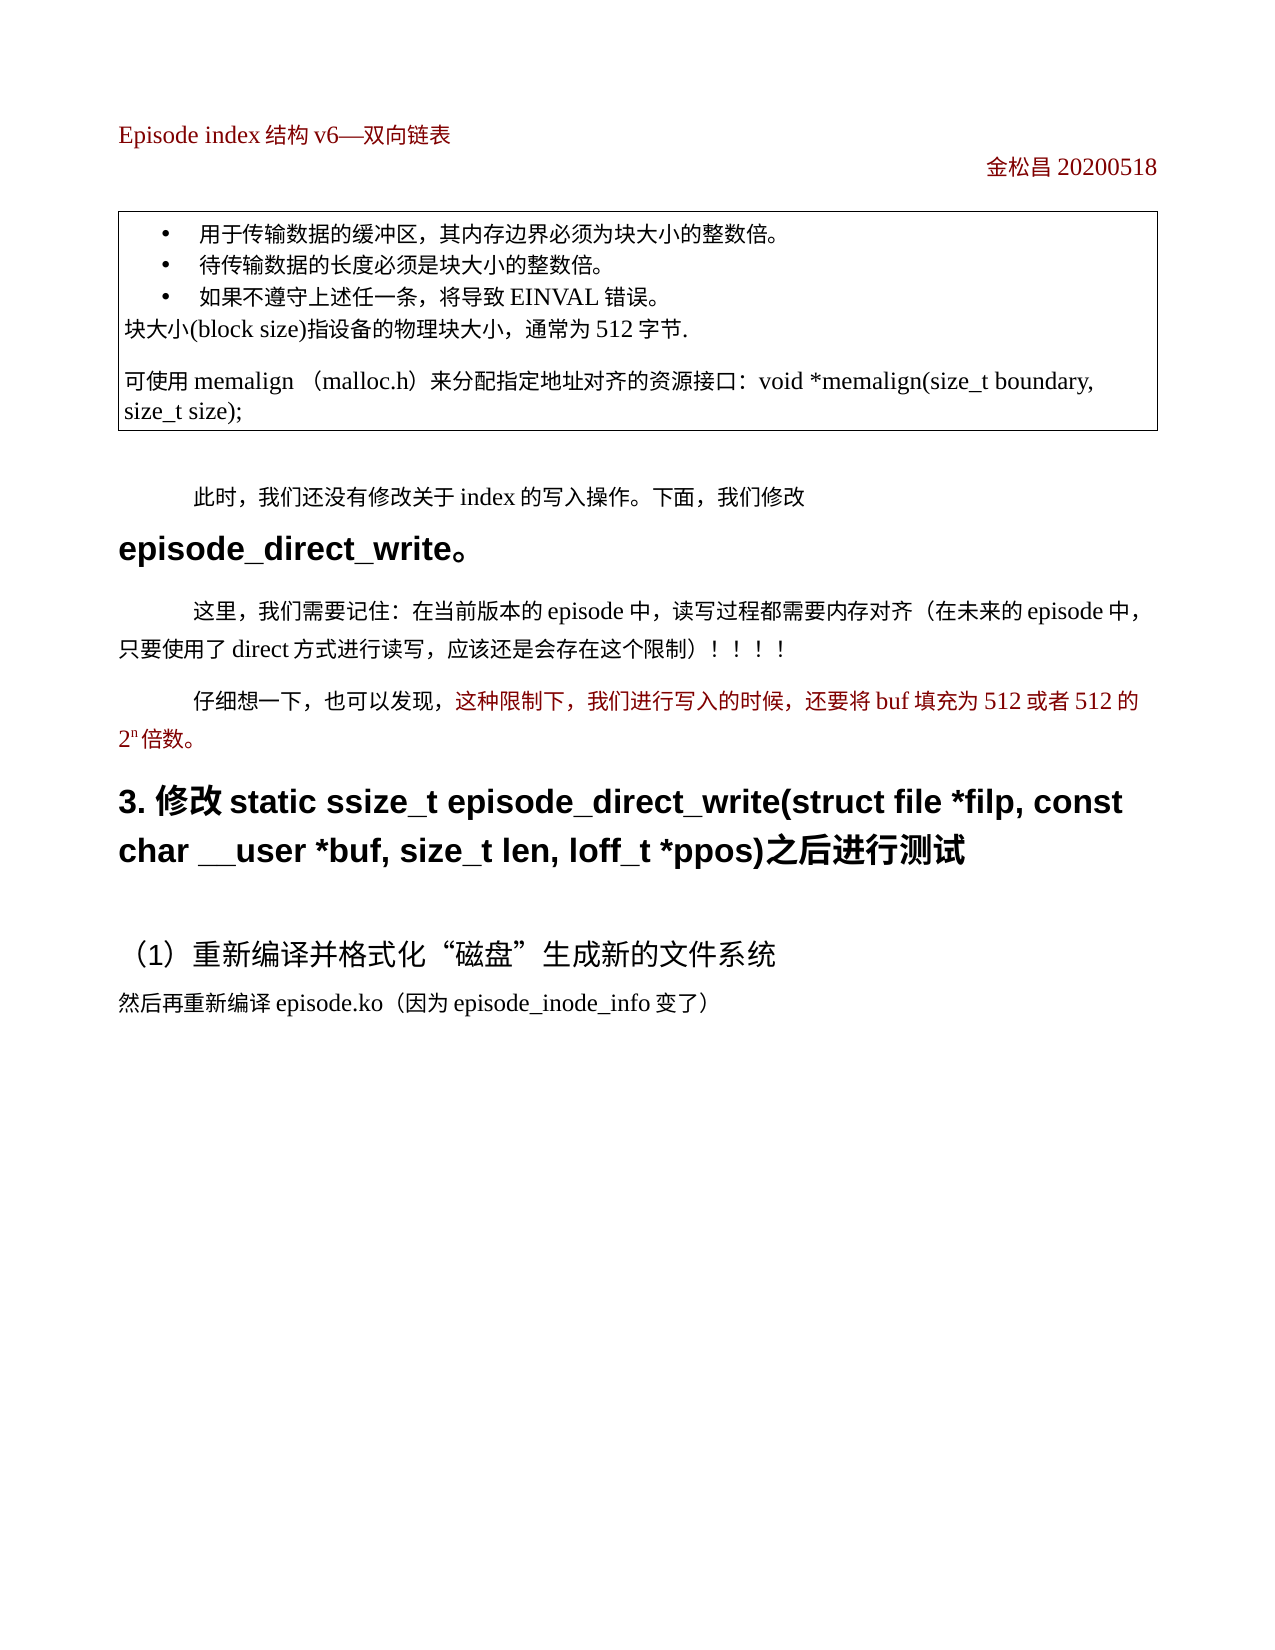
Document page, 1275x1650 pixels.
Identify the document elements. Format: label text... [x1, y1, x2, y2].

subtitle （1）重新编译并格式化“磁盘”生成新的文件系统 [118, 931, 1157, 973]
table_header linux c 的open函数使用 o_direct 方式进行写入，必须使用memalign 上面大量测试证明，在linux下使用open函数以direct方式写入文件，如果按照传统的方式一直写不进去内容，后面发现必须要512字节对齐才可以。使用new或者malloc分配的内存是无法在O_DIRECT选项下工作的，必须使用posix_memalign(或valloc, memalign，这两个函数已经被标记为废弃)。 读写操作的传输数据大小和缓冲区地址都需要按照一定的规则对齐： Linux下，对于不同的文件系统和内核版本，需要的对齐边界不同，也没有统一的接口可以获取到该边界值。 对于kernel 2.4版本：传输大小和缓冲区地址均需要按照访问文件系统的逻辑块大小对齐，比如文件系统的块大小是4K，buffer地址需要按照4K对齐，需要读写4K倍数的数据 对于kernel 2.6版本：传输大小和缓冲区地址按照目标存储设备的扇区大小（一般512）对齐 在open文件的时候传入O_DIRECT标志，绕过缓冲区高速缓存直接I/O. 但是存在如下限制： 用于传递数据的缓冲区，其内存边界必须对齐为块大小的整数倍。 用于传输数据的缓冲区，其内存边界必须为块大小的整数倍。 待传输数据的长度必须是块大小的整数倍。 如果不遵守上述任一条，将导致EINVAL错误。 块大小(block size)指设备的物理块大小，通常为512字节. 可使用memalign （malloc.h）来分配指定地址对齐的资源接口：void *memalign(size_t boundary, size_t size); [119, 212, 1157, 430]
text 此时，我们还没有修改关于index的写入操作。下面，我们修改 episode_direct_write。 [118, 479, 1157, 569]
text 仔细想一下，也可以发现，这种限制下，我们进行写入的时候，还要将buf填充为512或者512的2n倍数。 [118, 684, 1157, 754]
text 3. 修改static ssize_t episode_direct_write(struct file *filp, const char __user *buf, size_t len, loff_t *ppos)之后进行测试 [118, 774, 1157, 872]
text 然后再重新编译episode.ko（因为episode_inode_info变了） [118, 986, 1157, 1018]
text 这里，我们需要记住：在当前版本的episode中，读写过程都需要内存对齐（在未来的episode中，只要使用了direct方式进行读写，应该还是会存在这个限制）！！！！ [118, 594, 1157, 663]
